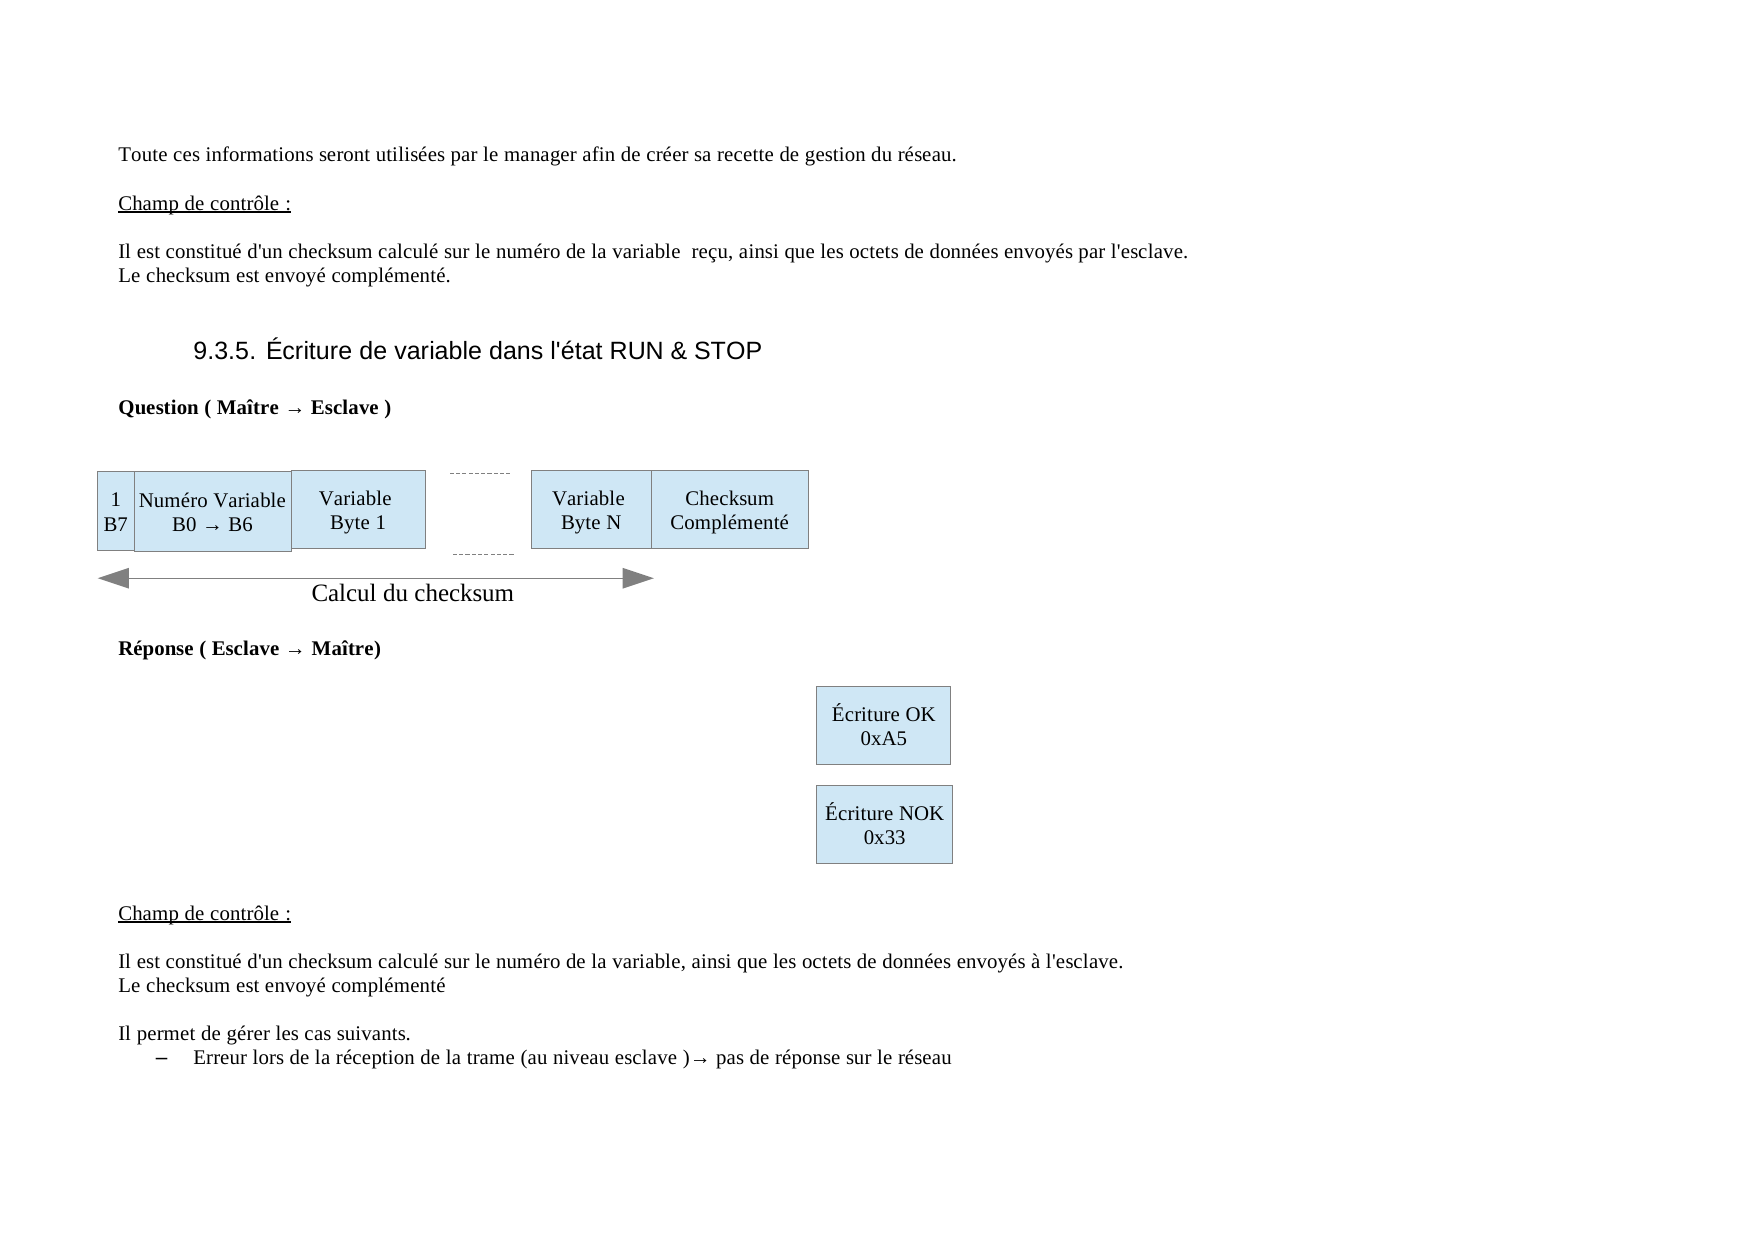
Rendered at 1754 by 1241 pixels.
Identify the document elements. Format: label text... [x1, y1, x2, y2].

text Le checksum est envoyé complémenté. [118, 262, 1636, 287]
text Champ de contrôle : [118, 190, 1636, 214]
subtitle Écriture de variable dans l'état RUN & STOP [193, 336, 1636, 365]
list Erreur lors de la réception de la trame (au niveau esclave )→ pas de réponse sur le réseau [156, 1045, 1636, 1069]
text Il est constitué d'un checksum calculé sur le numéro de la variable reçu, ainsi que les octets de données envoyés par l'esclave. [118, 238, 1636, 262]
text Il est constitué d'un checksum calculé sur le numéro de la variable, ainsi que les octets de données envoyés à l'esclave. [118, 948, 1636, 972]
text Il permet de gérer les cas suivants. [118, 1021, 1636, 1045]
text Toute ces informations seront utilisées par le manager afin de créer sa recette de gestion du réseau. [118, 142, 1636, 166]
text Réponse ( Esclave → Maître) [118, 636, 1636, 660]
text Question ( Maître → Esclave ) [118, 395, 1636, 419]
text Champ de contrôle : [118, 900, 1636, 924]
text Le checksum est envoyé complémenté [118, 972, 1636, 997]
